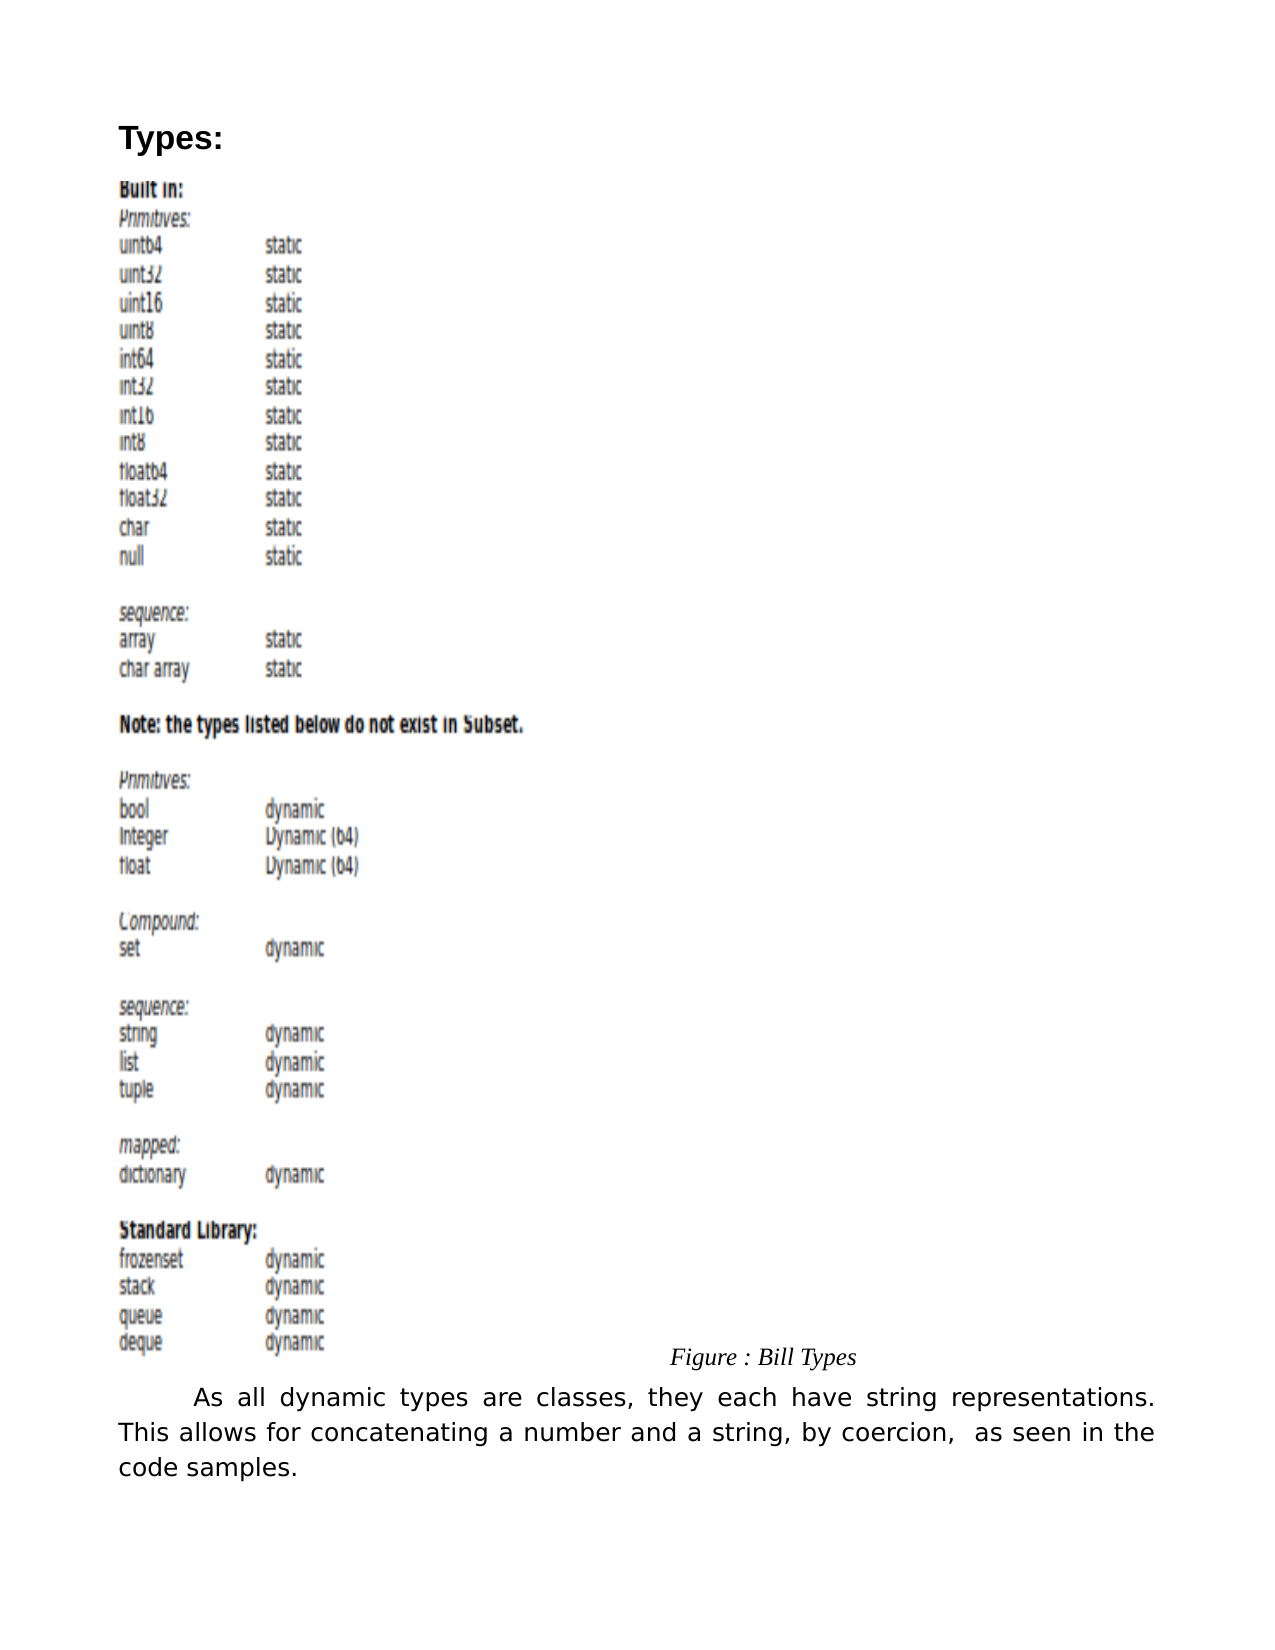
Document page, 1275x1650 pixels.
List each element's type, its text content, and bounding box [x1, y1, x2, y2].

text As all dynamic types are classes, they each have string representations. This allows for concatenating a number and a string, by coercion, as seen in the code samples. [118, 1383, 1157, 1483]
text Figure : Bill Types [118, 182, 1157, 1371]
picture [118, 181, 670, 1366]
subtitle Types: [118, 118, 1157, 157]
